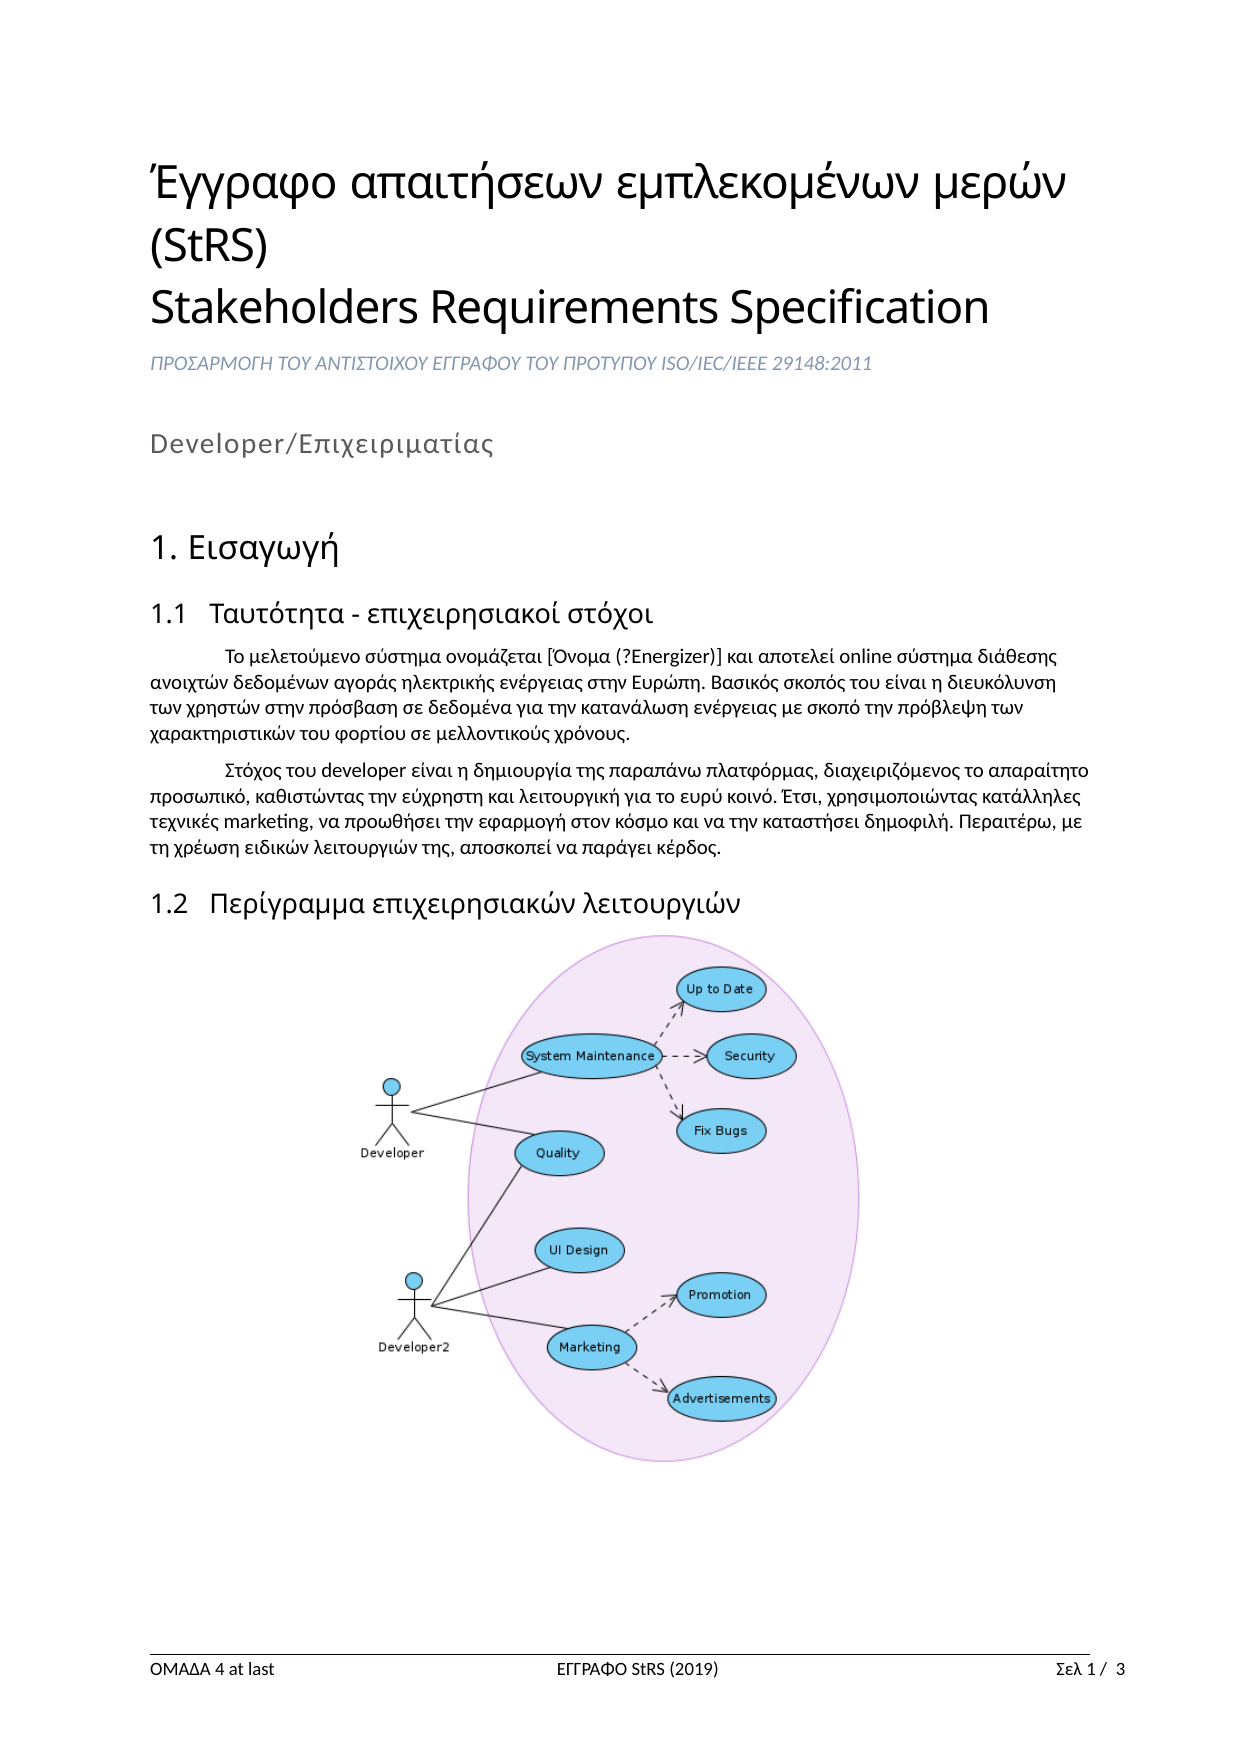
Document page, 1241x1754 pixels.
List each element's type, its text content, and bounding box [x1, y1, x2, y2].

text Στόχος του developer είναι η δημιουργία της παραπάνω πλατφόρμας, διαχειριζόμενος το απαραίτητο προσωπικό, καθιστώντας την εύχρηστη και λειτουργική για το ευρύ κοινό. Έτσι, χρησιμοποιώντας κατάλληλες τεχνικές marketing, να προωθήσει την εφαρμογή στον κόσμο και να την καταστήσει δημοφιλή. Περαιτέρω, με τη χρέωση ειδικών λειτουργιών της, αποσκοπεί να παράγει κέρδος. [150, 758, 1090, 859]
title Έγγραφο απαιτήσεων εμπλεκομένων μερών (StRS) Stakeholders Requirements Specification [150, 150, 1090, 337]
subtitle 1.2 Περίγραμμα επιχειρησιακών λειτουργιών [150, 884, 1090, 921]
subtitle Εισαγωγή [150, 524, 1090, 569]
text ΠΡΟΣΑΡΜΟΓΗ ΤΟΥ ΑΝΤΙΣΤΟΙΧΟΥ ΕΓΓΡΑΦΟΥ ΤΟΥ ΠΡΟΤΥΠΟΥ ISO/IEC/IEEE 29148:2011 [150, 350, 1090, 375]
text Το μελετούμενο σύστημα ονομάζεται [Όνομα (?Energizer)] και αποτελεί online σύστημα διάθεσης ανοιχτών δεδομένων αγοράς ηλεκτρικής ενέργειας στην Ευρώπη. Βασικός σκοπός του είναι η διευκόλυνση των χρηστών στην πρόσβαση σε δεδομένα για την κατανάλωση ενέργειας με σκοπό την πρόβλεψη των χαρακτηριστικών του φορτίου σε μελλοντικούς χρόνους. [150, 643, 1090, 745]
subtitle Developer/Επιχειριματίας [150, 426, 1090, 461]
subtitle 1.1 Ταυτότητα - επιχειρησιακοί στόχοι [150, 594, 1090, 631]
picture [298, 923, 942, 1501]
